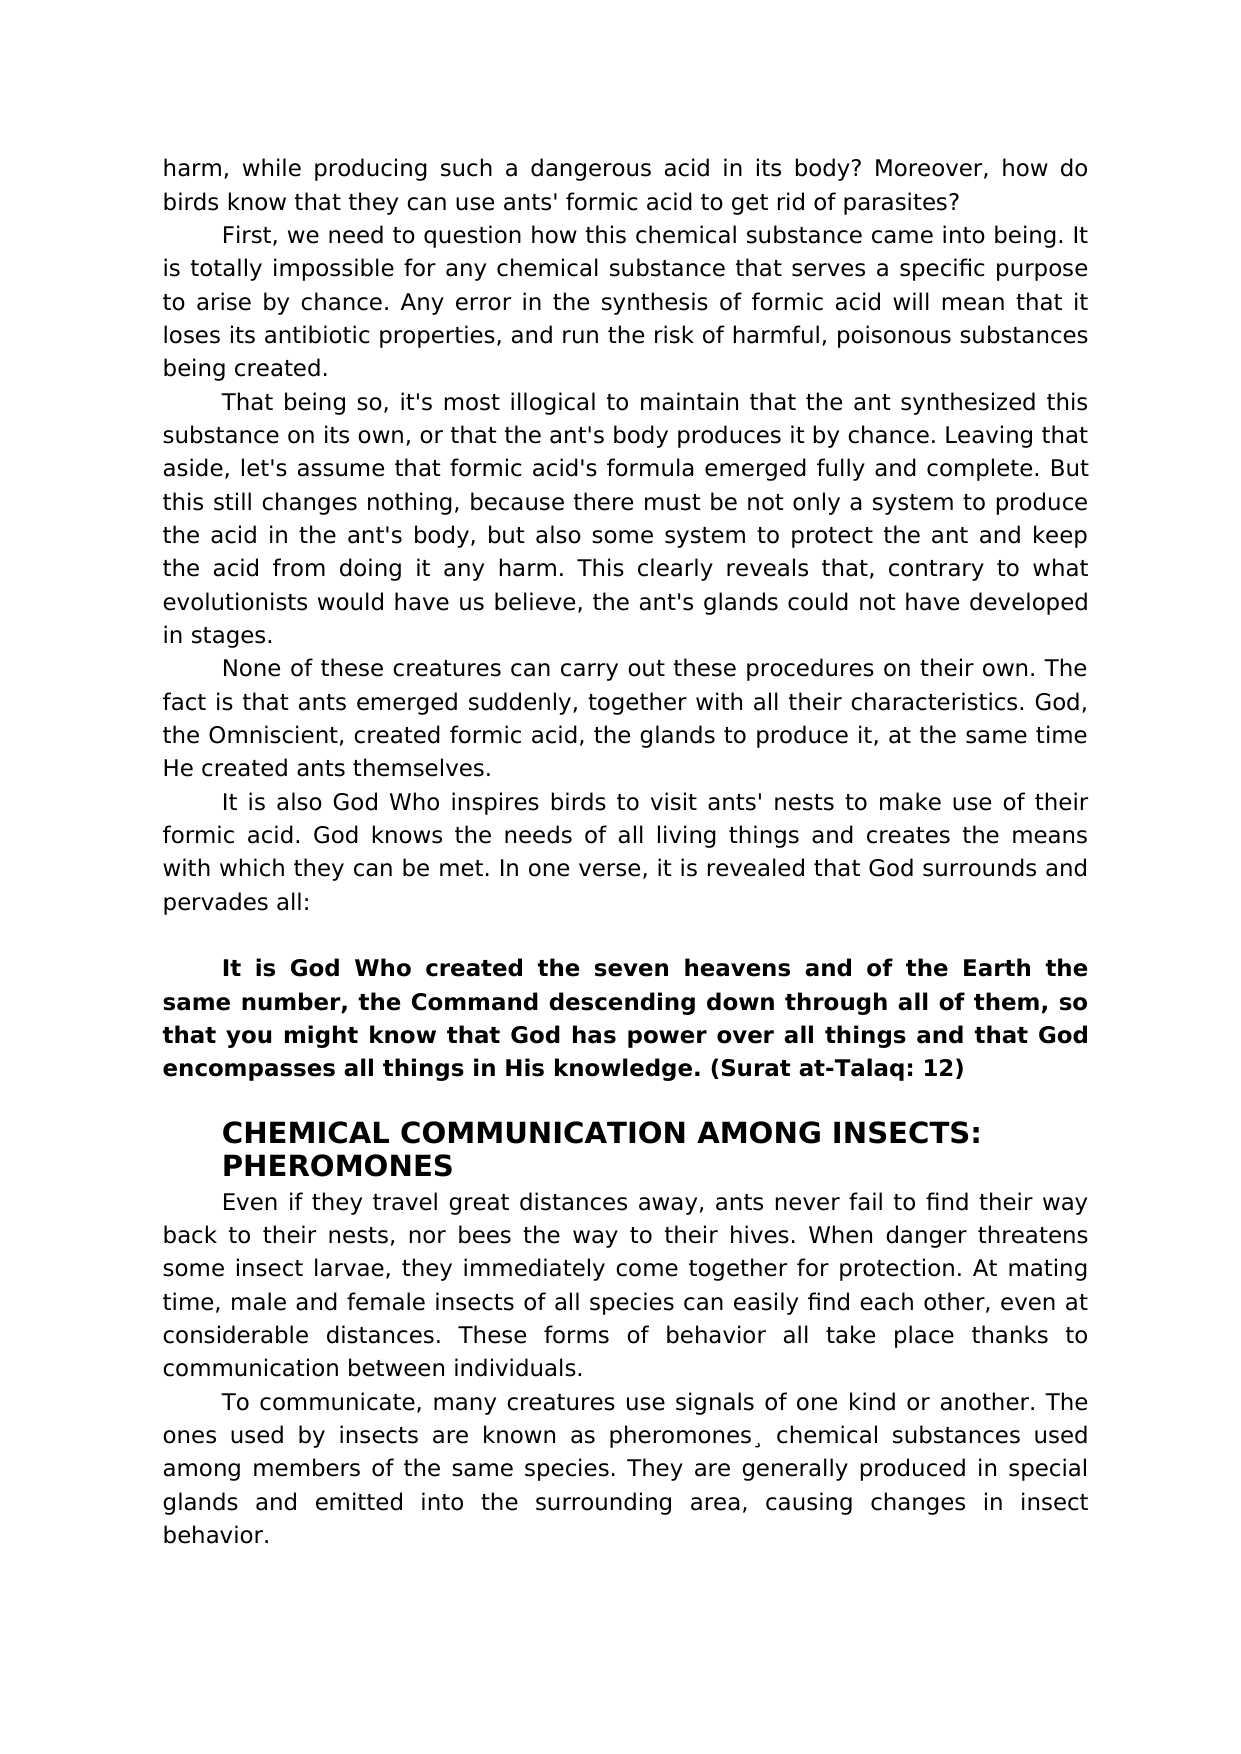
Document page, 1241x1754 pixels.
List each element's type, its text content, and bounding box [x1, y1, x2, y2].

text CHEMICAL COMMUNICATION AMONG INSECTS: [162, 1117, 1090, 1150]
text harm, while producing such a dangerous acid in its body? Moreover, how do birds know that they can use ants' formic acid to get rid of parasites? [162, 150, 1090, 217]
text It is also God Who inspires birds to visit ants' nests to make use of their formic acid. God knows the needs of all living things and creates the means with which they can be met. In one verse, it is revealed that God surrounds and pervades all: [162, 783, 1090, 917]
text Even if they travel great distances away, ants never fail to find their way back to their nests, nor bees the way to their hives. When danger threatens some insect larvae, they immediately come together for protection. At mating time, male and female insects of all species can easily find each other, even at considerable distances. These forms of behavior all take place thanks to communication between individuals. [162, 1183, 1090, 1383]
text It is God Who created the seven heavens and of the Earth the same number, the Command descending down through all of them, so that you might know that God has power over all things and that God encompasses all things in His knowledge. (Surat at-Talaq: 12) [162, 950, 1090, 1083]
text None of these creatures can carry out these procedures on their own. The fact is that ants emerged suddenly, together with all their characteristics. God, the Omniscient, created formic acid, the glands to produce it, at the same time He created ants themselves. [162, 650, 1090, 783]
text First, we need to question how this chemical substance came into being. It is totally impossible for any chemical substance that serves a specific purpose to arise by chance. Any error in the synthesis of formic acid will mean that it loses its antibiotic properties, and run the risk of harmful, poisonous substances being created. [162, 217, 1090, 383]
text That being so, it's most illogical to maintain that the ant synthesized this substance on its own, or that the ant's body produces it by chance. Leaving that aside, let's assume that formic acid's formula emerged fully and complete. But this still changes nothing, because there must be not only a system to produce the acid in the ant's body, but also some system to protect the ant and keep the acid from doing it any harm. This clearly reveals that, contrary to what evolutionists would have us believe, the ant's glands could not have developed in stages. [162, 383, 1090, 650]
text To communicate, many creatures use signals of one kind or another. The ones used by insects are known as pheromones¸ chemical substances used among members of the same species. They are generally produced in special glands and emitted into the surrounding area, causing changes in insect behavior. [162, 1383, 1090, 1550]
text PHEROMONES [162, 1150, 1090, 1183]
